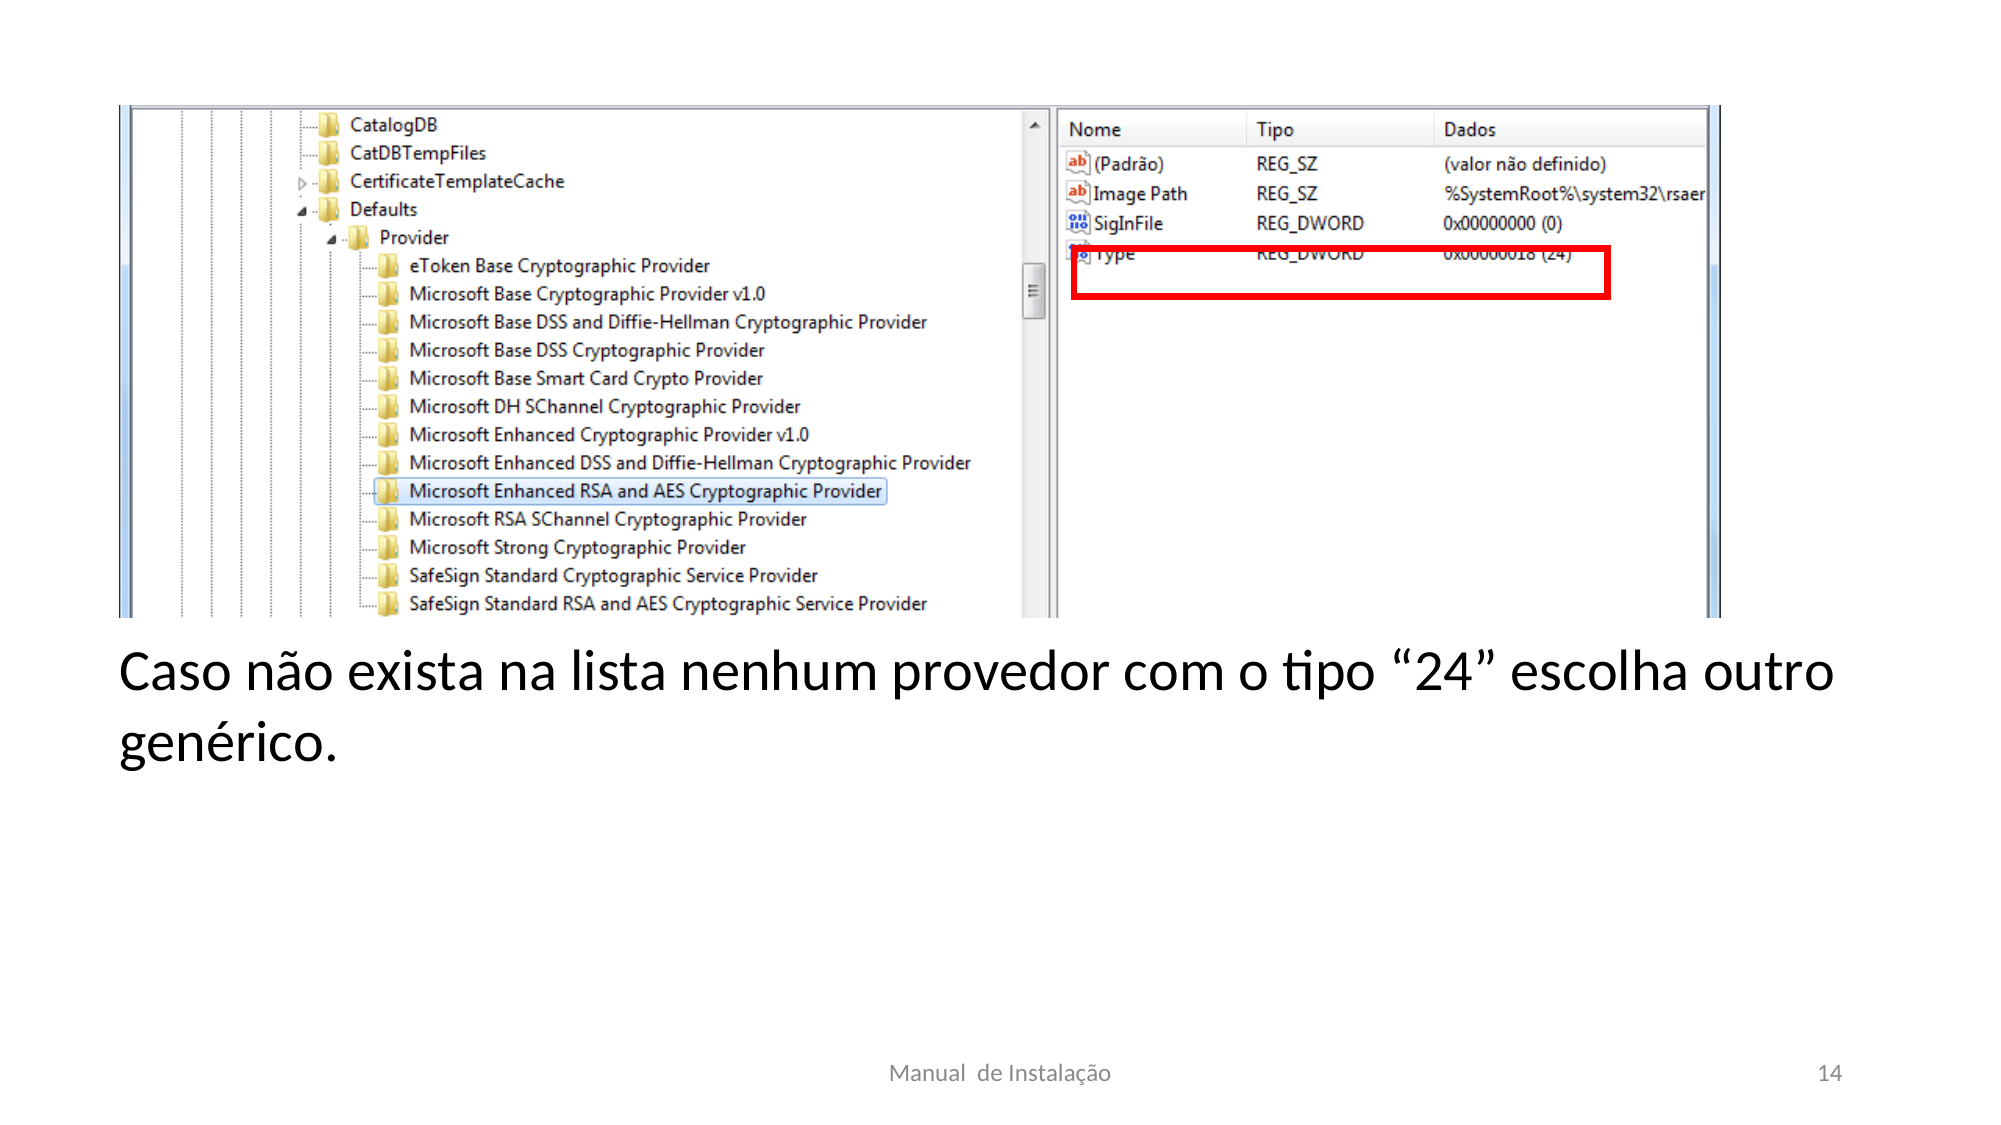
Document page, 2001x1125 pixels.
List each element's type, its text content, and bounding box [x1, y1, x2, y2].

text Caso não exista na lista nenhum provedor com o tipo “24” escolha outro genérico. [119, 633, 1842, 776]
